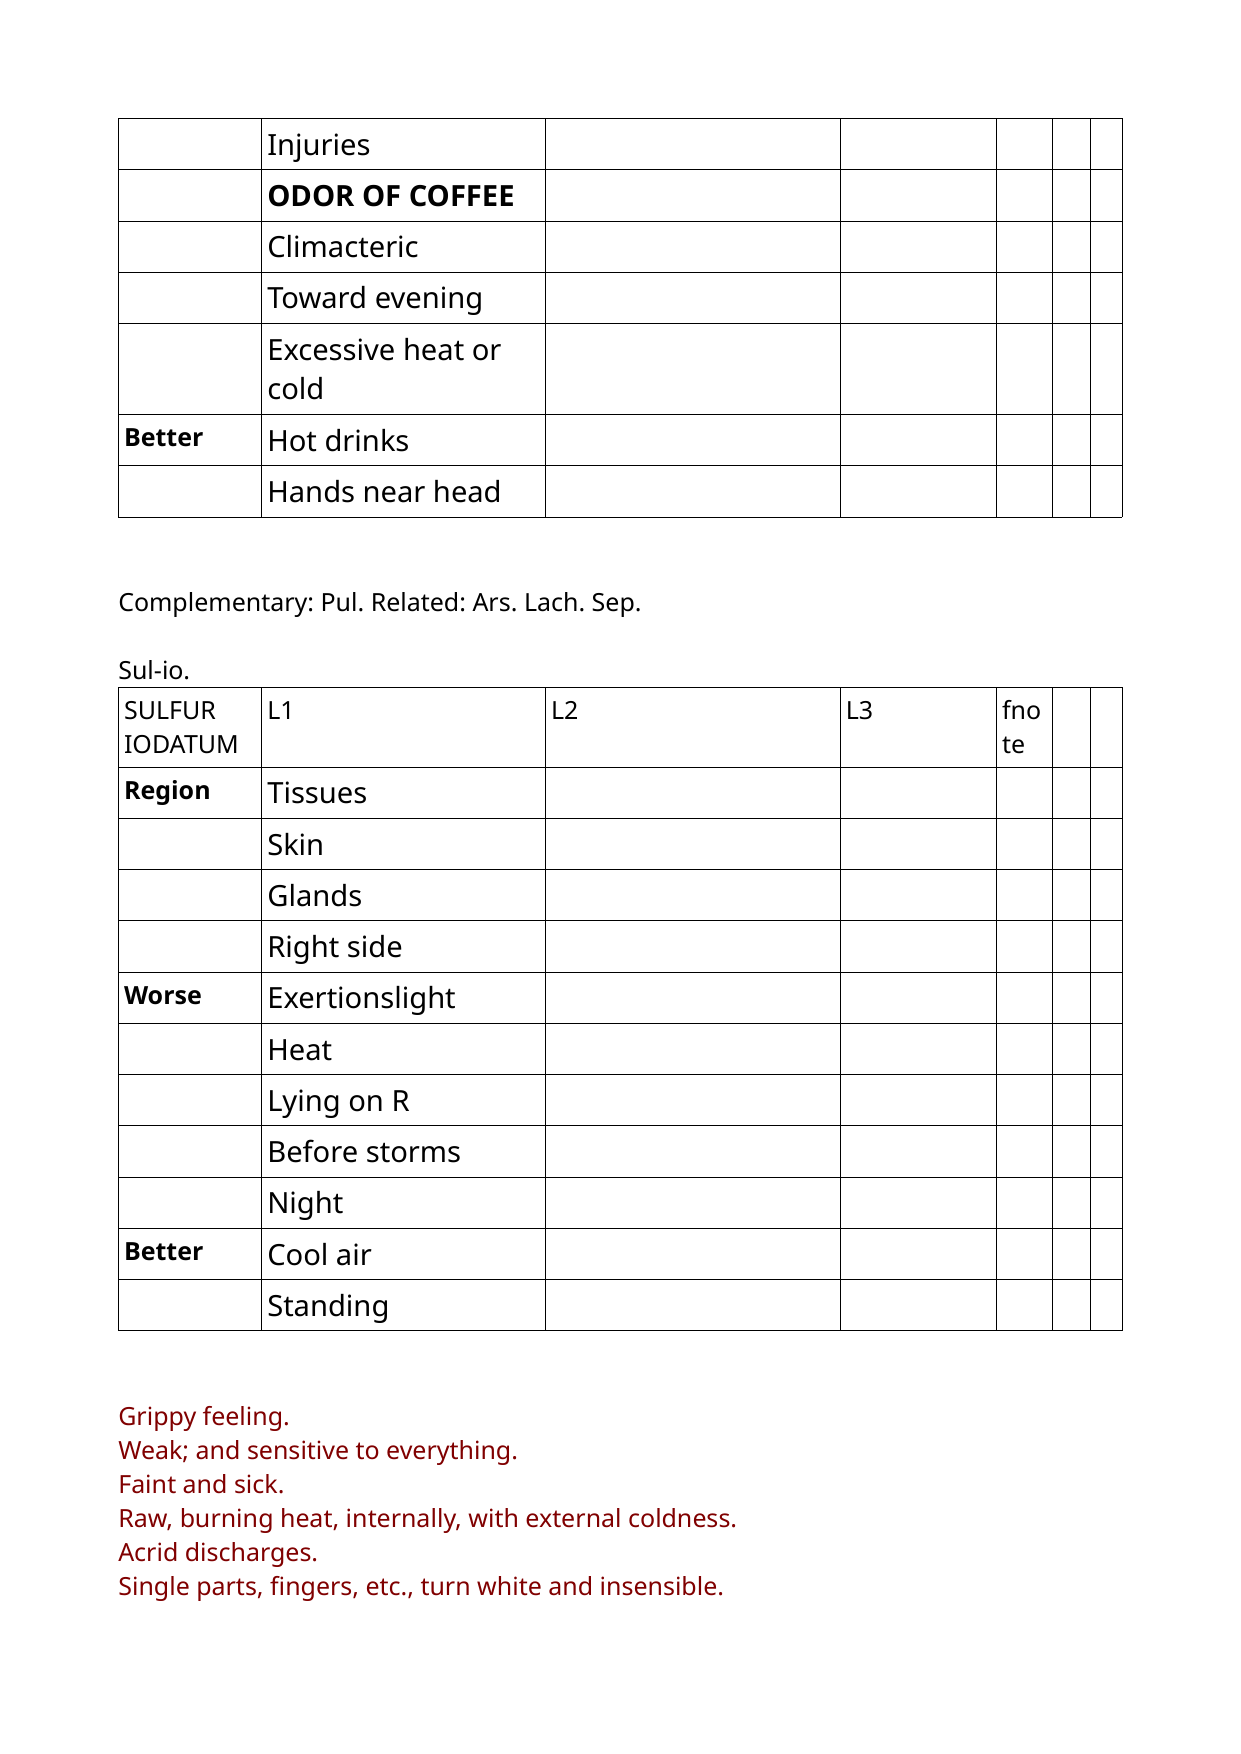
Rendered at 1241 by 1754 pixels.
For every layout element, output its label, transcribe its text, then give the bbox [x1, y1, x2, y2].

table_cell Heat [262, 1024, 545, 1074]
table_cell [1053, 819, 1090, 869]
table_cell [841, 466, 996, 517]
table_cell [546, 273, 840, 323]
table_cell [997, 1126, 1052, 1177]
table_cell [1091, 1024, 1122, 1074]
table_cell [119, 273, 261, 323]
table_cell [119, 119, 261, 169]
table_cell [119, 324, 261, 414]
table_cell [119, 1126, 261, 1177]
table_header [1091, 688, 1122, 767]
table_cell [841, 870, 996, 920]
table_header L1 [262, 688, 545, 767]
table_cell [1091, 1178, 1122, 1228]
table_cell [546, 768, 840, 818]
table_cell Better [119, 1229, 261, 1279]
table_cell [546, 921, 840, 972]
table_cell [546, 1229, 840, 1279]
table_cell Skin [262, 819, 545, 869]
table_cell [997, 870, 1052, 920]
table_cell [997, 324, 1052, 414]
table_cell [119, 466, 261, 517]
table_cell [119, 1280, 261, 1330]
table_cell ODOR OF COFFEE [262, 170, 545, 221]
table_cell [841, 324, 996, 414]
table_header L3 [841, 688, 996, 767]
table_cell [997, 1280, 1052, 1330]
text Grippy feeling. [118, 1399, 1122, 1433]
table_cell [997, 1024, 1052, 1074]
table_cell Exertionslight [262, 973, 545, 1023]
table_cell [546, 1126, 840, 1177]
table_header fnote [997, 688, 1052, 767]
table_cell [1053, 466, 1090, 517]
table_cell Standing [262, 1280, 545, 1330]
table_cell Excessive heat or cold [262, 324, 545, 414]
table_cell [1053, 415, 1090, 465]
table_cell [1091, 1075, 1122, 1125]
table_cell [546, 170, 840, 221]
table_cell [1053, 1280, 1090, 1330]
table_cell [1091, 768, 1122, 818]
table_cell Region [119, 768, 261, 818]
table_cell [841, 170, 996, 221]
table_cell [841, 1075, 996, 1125]
table_cell [1091, 1126, 1122, 1177]
table_cell [841, 222, 996, 272]
text Weak; and sensitive to everything. [118, 1433, 1122, 1467]
table_cell [119, 1075, 261, 1125]
table_cell [546, 1024, 840, 1074]
table_cell [1053, 324, 1090, 414]
table_cell [1053, 222, 1090, 272]
table_cell [997, 1178, 1052, 1228]
table_cell [119, 1178, 261, 1228]
table_cell [1053, 273, 1090, 323]
text Sul-io. [118, 653, 1122, 687]
table_cell [1053, 1024, 1090, 1074]
table_cell [841, 1178, 996, 1228]
table_cell [546, 819, 840, 869]
table_cell [119, 222, 261, 272]
table_cell Cool air [262, 1229, 545, 1279]
table_cell [841, 1229, 996, 1279]
table_cell Toward evening [262, 273, 545, 323]
table_cell Glands [262, 870, 545, 920]
table_cell [119, 1024, 261, 1074]
table_cell [1091, 119, 1122, 169]
table_cell [546, 324, 840, 414]
table_cell [546, 870, 840, 920]
table_cell [1091, 870, 1122, 920]
table_cell [119, 870, 261, 920]
table_cell Injuries [262, 119, 545, 169]
table_cell [1053, 921, 1090, 972]
table_cell Hands near head [262, 466, 545, 517]
table_cell Worse [119, 973, 261, 1023]
table_cell [997, 466, 1052, 517]
table_cell [546, 222, 840, 272]
table_cell [997, 1229, 1052, 1279]
table_cell [841, 415, 996, 465]
table_cell [1091, 819, 1122, 869]
table_cell [1053, 119, 1090, 169]
table_cell [546, 415, 840, 465]
table_cell [841, 819, 996, 869]
table_cell [1091, 273, 1122, 323]
table_cell [1053, 170, 1090, 221]
table_cell Better [119, 415, 261, 465]
table_cell [997, 415, 1052, 465]
table_cell [546, 973, 840, 1023]
table_cell [841, 119, 996, 169]
table_cell [119, 921, 261, 972]
table_cell [997, 921, 1052, 972]
table_cell [546, 1178, 840, 1228]
table_header L2 [546, 688, 840, 767]
table_cell Lying on R [262, 1075, 545, 1125]
table_cell [997, 768, 1052, 818]
table_cell [841, 1126, 996, 1177]
table_cell [841, 1024, 996, 1074]
table_header [1053, 688, 1090, 767]
table_cell [1053, 870, 1090, 920]
table_cell [997, 222, 1052, 272]
table_cell [1091, 1280, 1122, 1330]
table_cell [1053, 1126, 1090, 1177]
table_cell [1091, 324, 1122, 414]
table_cell Before storms [262, 1126, 545, 1177]
table_cell [1053, 1075, 1090, 1125]
table_cell [997, 119, 1052, 169]
table_cell [997, 273, 1052, 323]
table_cell [1053, 973, 1090, 1023]
table_cell [1091, 466, 1122, 517]
table_cell [1091, 921, 1122, 972]
table_cell [841, 921, 996, 972]
table_cell [997, 819, 1052, 869]
table_cell [546, 466, 840, 517]
table_cell [1091, 222, 1122, 272]
text Acrid discharges. [118, 1535, 1122, 1569]
table_cell Hot drinks [262, 415, 545, 465]
table_cell [1091, 415, 1122, 465]
table_cell [546, 1075, 840, 1125]
text Complementary: Pul. Related: Ars. Lach. Sep. [118, 585, 1122, 619]
table_cell [841, 273, 996, 323]
table_cell [119, 170, 261, 221]
table_cell Tissues [262, 768, 545, 818]
table_cell [997, 1075, 1052, 1125]
table_cell [841, 973, 996, 1023]
table_cell [1053, 1229, 1090, 1279]
table_cell Right side [262, 921, 545, 972]
text Single parts, fingers, etc., turn white and insensible. [118, 1569, 1122, 1603]
table_cell Climacteric [262, 222, 545, 272]
table_cell [1091, 170, 1122, 221]
table_cell Night [262, 1178, 545, 1228]
table_cell [841, 768, 996, 818]
table_cell [1091, 973, 1122, 1023]
table_cell [997, 170, 1052, 221]
table_header SULFUR IODATUM [119, 688, 261, 767]
text Faint and sick. [118, 1467, 1122, 1501]
text Raw, burning heat, internally, with external coldness. [118, 1501, 1122, 1535]
table_cell [1091, 1229, 1122, 1279]
table_cell [546, 1280, 840, 1330]
table_cell [1053, 1178, 1090, 1228]
table_cell [546, 119, 840, 169]
table_cell [1053, 768, 1090, 818]
table_cell [997, 973, 1052, 1023]
table_cell [119, 819, 261, 869]
table_cell [841, 1280, 996, 1330]
